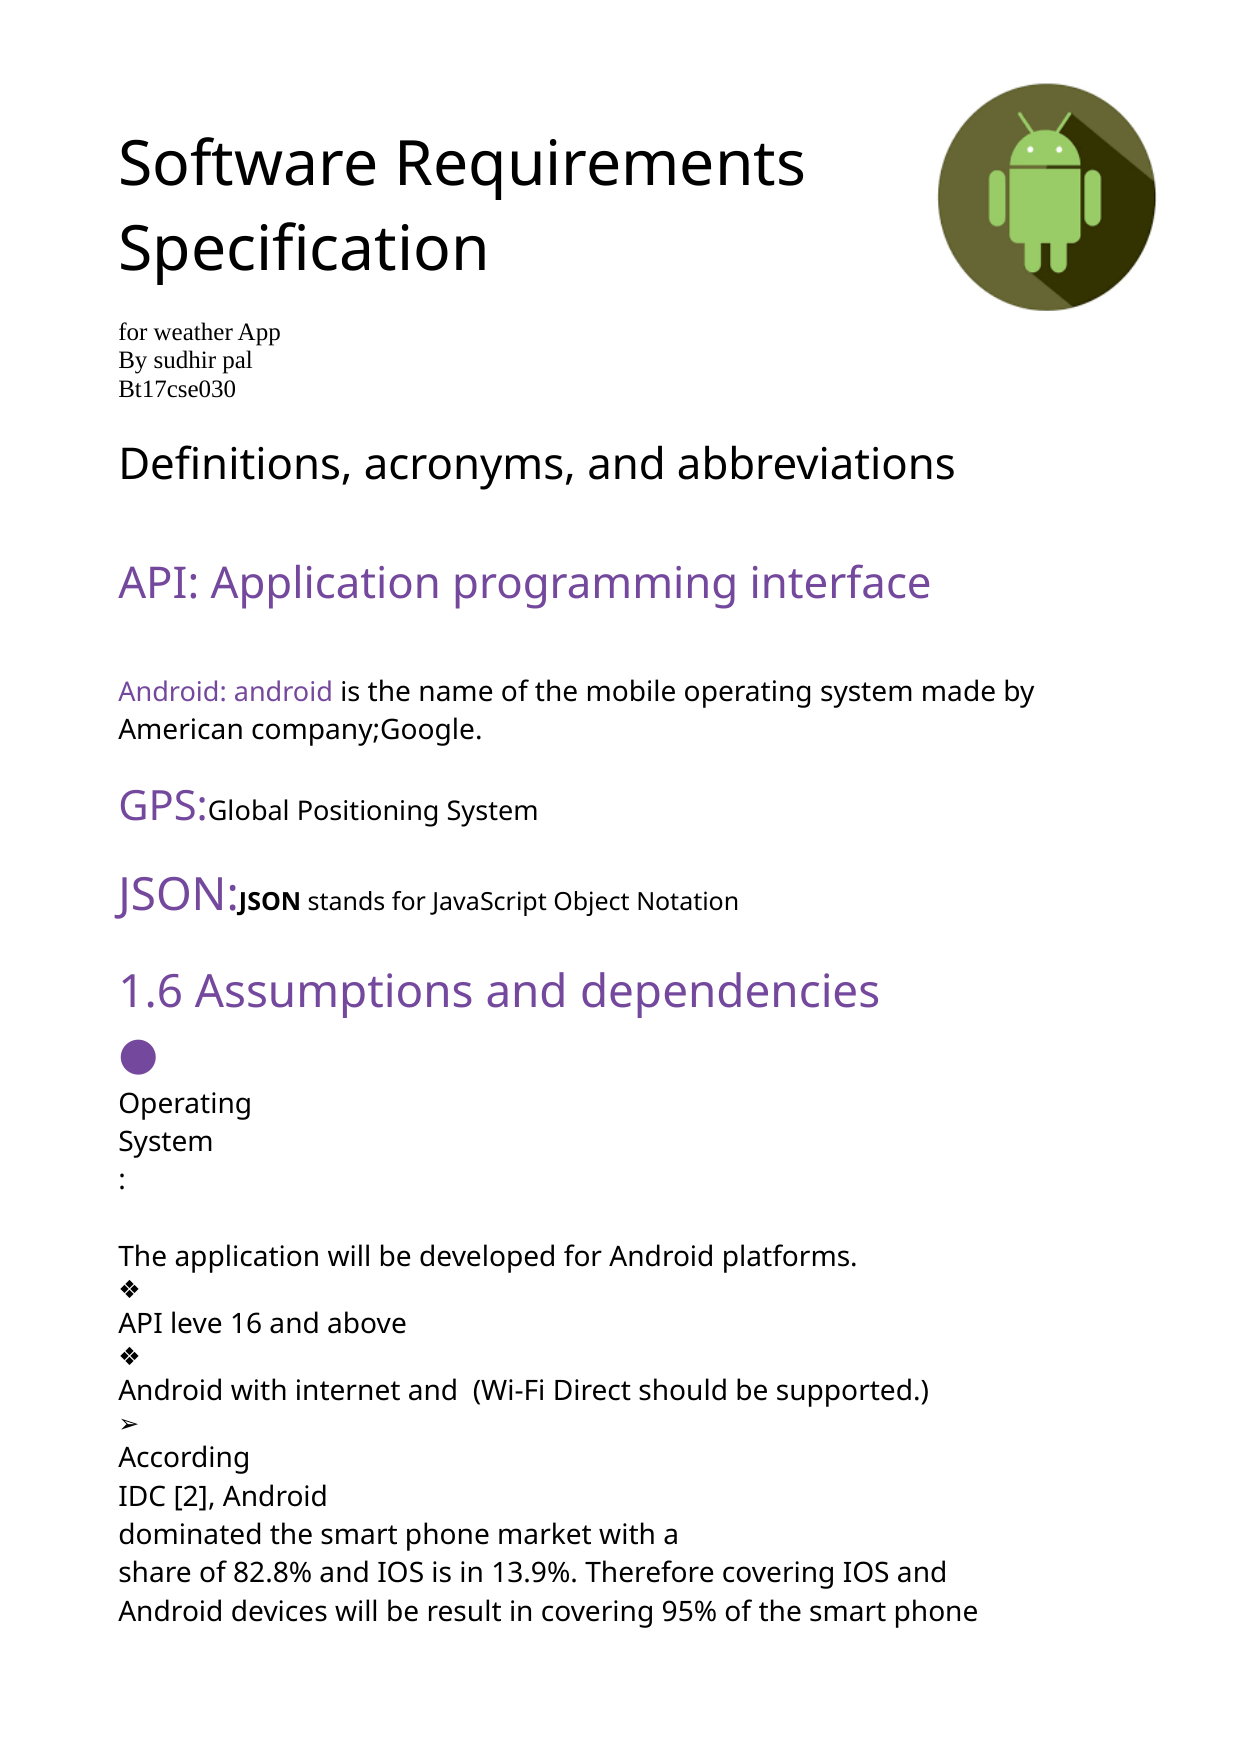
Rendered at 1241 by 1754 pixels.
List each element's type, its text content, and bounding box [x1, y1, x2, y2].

text ❖ [118, 1342, 1122, 1371]
text share of 82.8% and IOS is in 13.9%. Therefore covering IOS and [118, 1553, 1122, 1591]
text dominated the smart phone market with a [118, 1514, 1122, 1553]
text Android with internet and (Wi-Fi Direct should be supported.) [118, 1371, 1122, 1409]
text API: Application programming interface [118, 552, 1122, 611]
text According [118, 1438, 1122, 1476]
text Android devices will be result in covering 95% of the smart phone [118, 1591, 1122, 1629]
text JSON:JSON stands for JavaScript Object Notation [118, 862, 1122, 924]
text ❖ [118, 1275, 1122, 1303]
text Definitions, acronyms, and abbreviations [118, 432, 1122, 492]
text API leve 16 and above [118, 1303, 1122, 1342]
text ● [118, 1021, 1122, 1083]
text GPS:Global Positioning System [118, 776, 1122, 833]
text : [118, 1160, 1122, 1198]
text 1.6 Assumptions and dependencies [118, 958, 1122, 1021]
text The application will be developed for Android platforms. [118, 1236, 1122, 1275]
picture [866, 70, 1228, 322]
text Operating [118, 1083, 1122, 1121]
text ➢ [118, 1409, 1122, 1438]
text System [118, 1121, 1122, 1160]
text Android: android is the name of the mobile operating system made by American company;Google. [118, 671, 1122, 747]
text IDC [2], Android [118, 1476, 1122, 1514]
